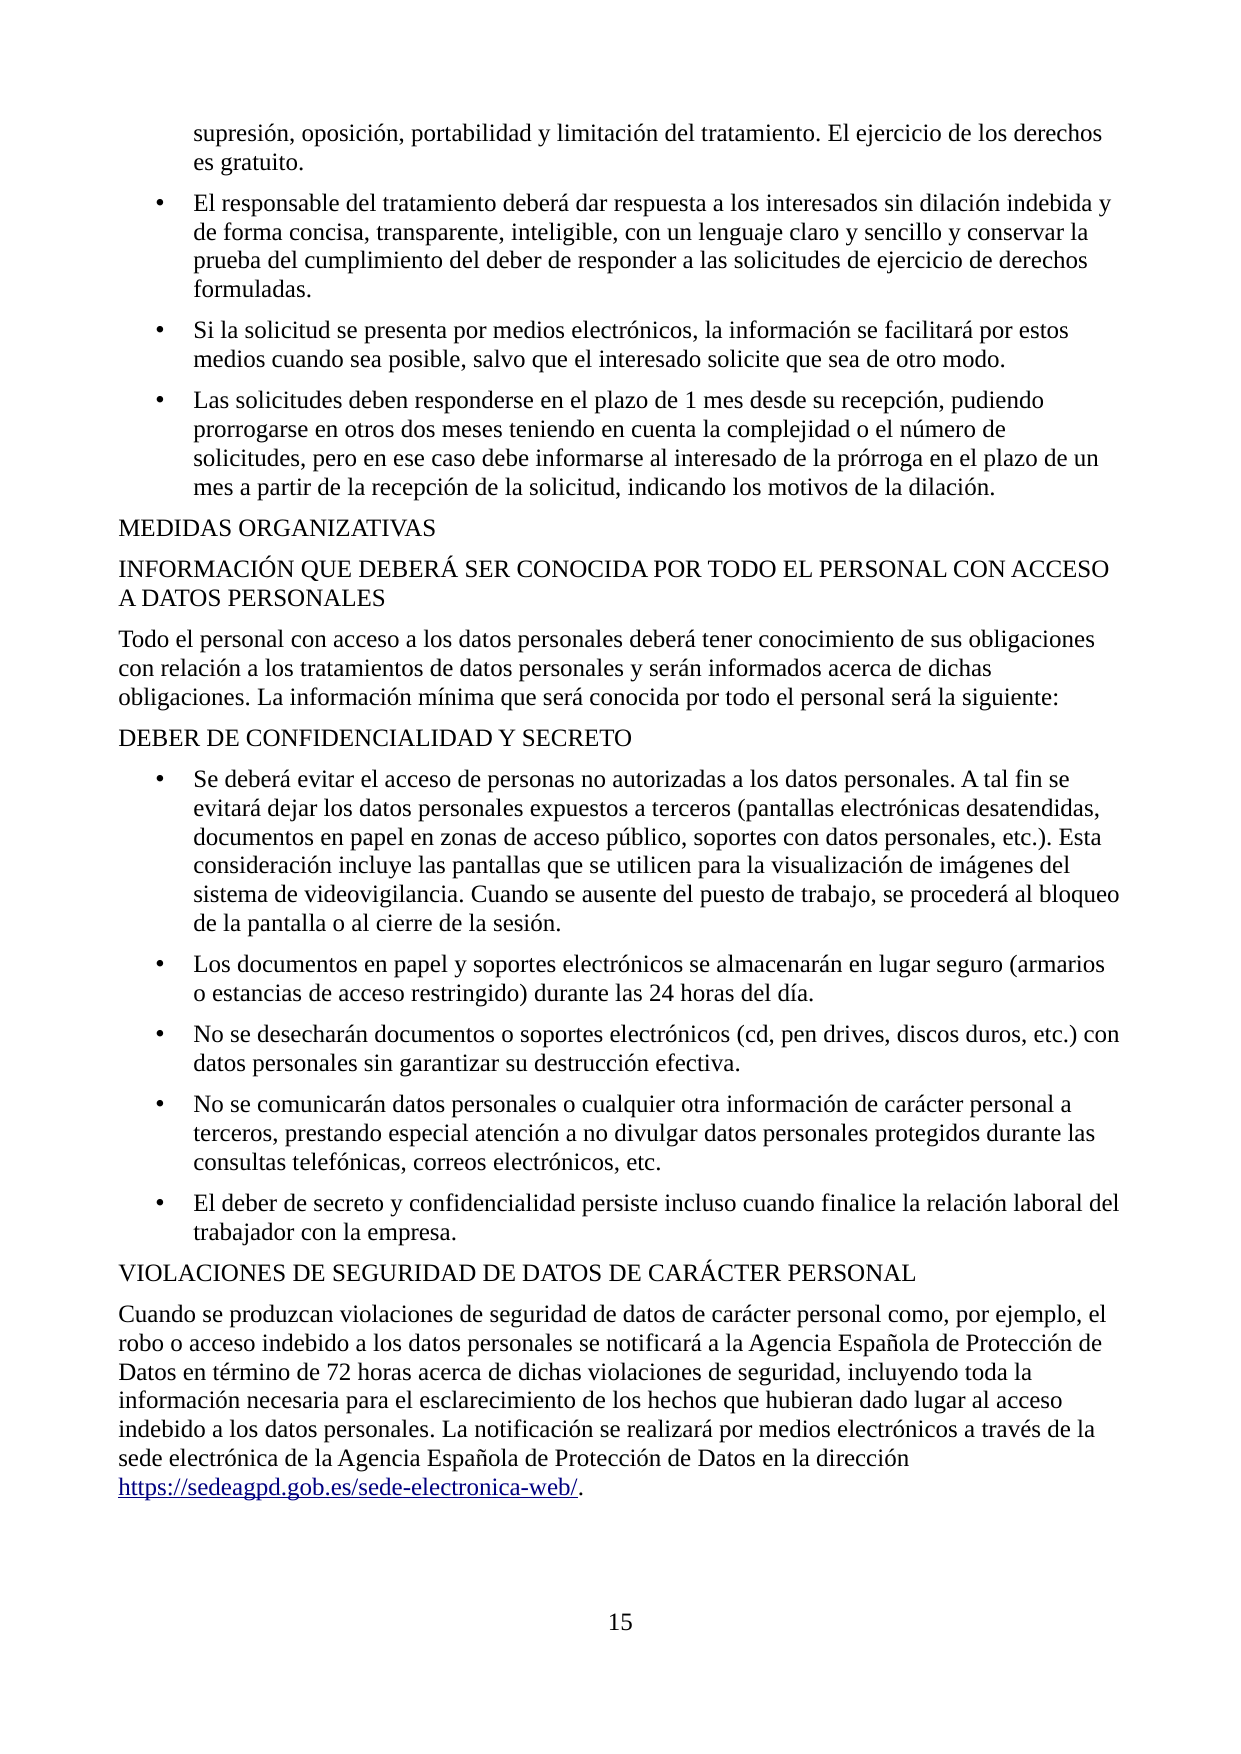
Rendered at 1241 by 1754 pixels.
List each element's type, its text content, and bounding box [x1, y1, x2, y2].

list No se comunicarán datos personales o cualquier otra información de carácter personal a terceros, prestando especial atención a no divulgar datos personales protegidos durante las consultas telefónicas, correos electrónicos, etc. [156, 1089, 1122, 1176]
list Se deberá evitar el acceso de personas no autorizadas a los datos personales. A tal fin se evitará dejar los datos personales expuestos a terceros (pantallas electrónicas desatendidas, documentos en papel en zonas de acceso público, soportes con datos personales, etc.). Esta consideración incluye las pantallas que se utilicen para la visualización de imágenes del sistema de videovigilancia. Cuando se ausente del puesto de trabajo, se procederá al bloqueo de la pantalla o al cierre de la sesión. [156, 764, 1122, 937]
text Todo el personal con acceso a los datos personales deberá tener conocimiento de sus obligaciones con relación a los tratamientos de datos personales y serán informados acerca de dichas obligaciones. La información mínima que será conocida por todo el personal será la siguiente: [118, 624, 1122, 711]
text INFORMACIÓN QUE DEBERÁ SER CONOCIDA POR TODO EL PERSONAL CON ACCESO A DATOS PERSONALES [118, 554, 1122, 612]
list Si la solicitud se presenta por medios electrónicos, la información se facilitará por estos medios cuando sea posible, salvo que el interesado solicite que sea de otro modo. [156, 316, 1122, 373]
list Los documentos en papel y soportes electrónicos se almacenarán en lugar seguro (armarios o estancias de acceso restringido) durante las 24 horas del día. [156, 949, 1122, 1007]
list El responsable del tratamiento deberá dar respuesta a los interesados sin dilación indebida y de forma concisa, transparente, inteligible, con un lenguaje claro y sencillo y conservar la prueba del cumplimiento del deber de responder a las solicitudes de ejercicio de derechos formuladas. [156, 188, 1122, 303]
text MEDIDAS ORGANIZATIVAS [118, 513, 1122, 542]
list Las solicitudes deben responderse en el plazo de 1 mes desde su recepción, pudiendo prorrogarse en otros dos meses teniendo en cuenta la complejidad o el número de solicitudes, pero en ese caso debe informarse al interesado de la prórroga en el plazo de un mes a partir de la recepción de la solicitud, indicando los motivos de la dilación. [156, 386, 1122, 501]
list supresión, oposición, portabilidad y limitación del tratamiento. El ejercicio de los derechos es gratuito. [156, 118, 1122, 176]
text VIOLACIONES DE SEGURIDAD DE DATOS DE CARÁCTER PERSONAL [118, 1258, 1122, 1287]
text DEBER DE CONFIDENCIALIDAD Y SECRETO [118, 723, 1122, 752]
list El deber de secreto y confidencialidad persiste incluso cuando finalice la relación laboral del trabajador con la empresa. [156, 1188, 1122, 1246]
list No se desecharán documentos o soportes electrónicos (cd, pen drives, discos duros, etc.) con datos personales sin garantizar su destrucción efectiva. [156, 1019, 1122, 1077]
text Cuando se produzcan violaciones de seguridad de datos de carácter personal como, por ejemplo, el robo o acceso indebido a los datos personales se notificará a la Agencia Española de Protección de Datos en término de 72 horas acerca de dichas violaciones de seguridad, incluyendo toda la información necesaria para el esclarecimiento de los hechos que hubieran dado lugar al acceso indebido a los datos personales. La notificación se realizará por medios electrónicos a través de la sede electrónica de la Agencia Española de Protección de Datos en la dirección https://sedeagpd.gob.es/sede-electronica-web/. [118, 1299, 1122, 1501]
